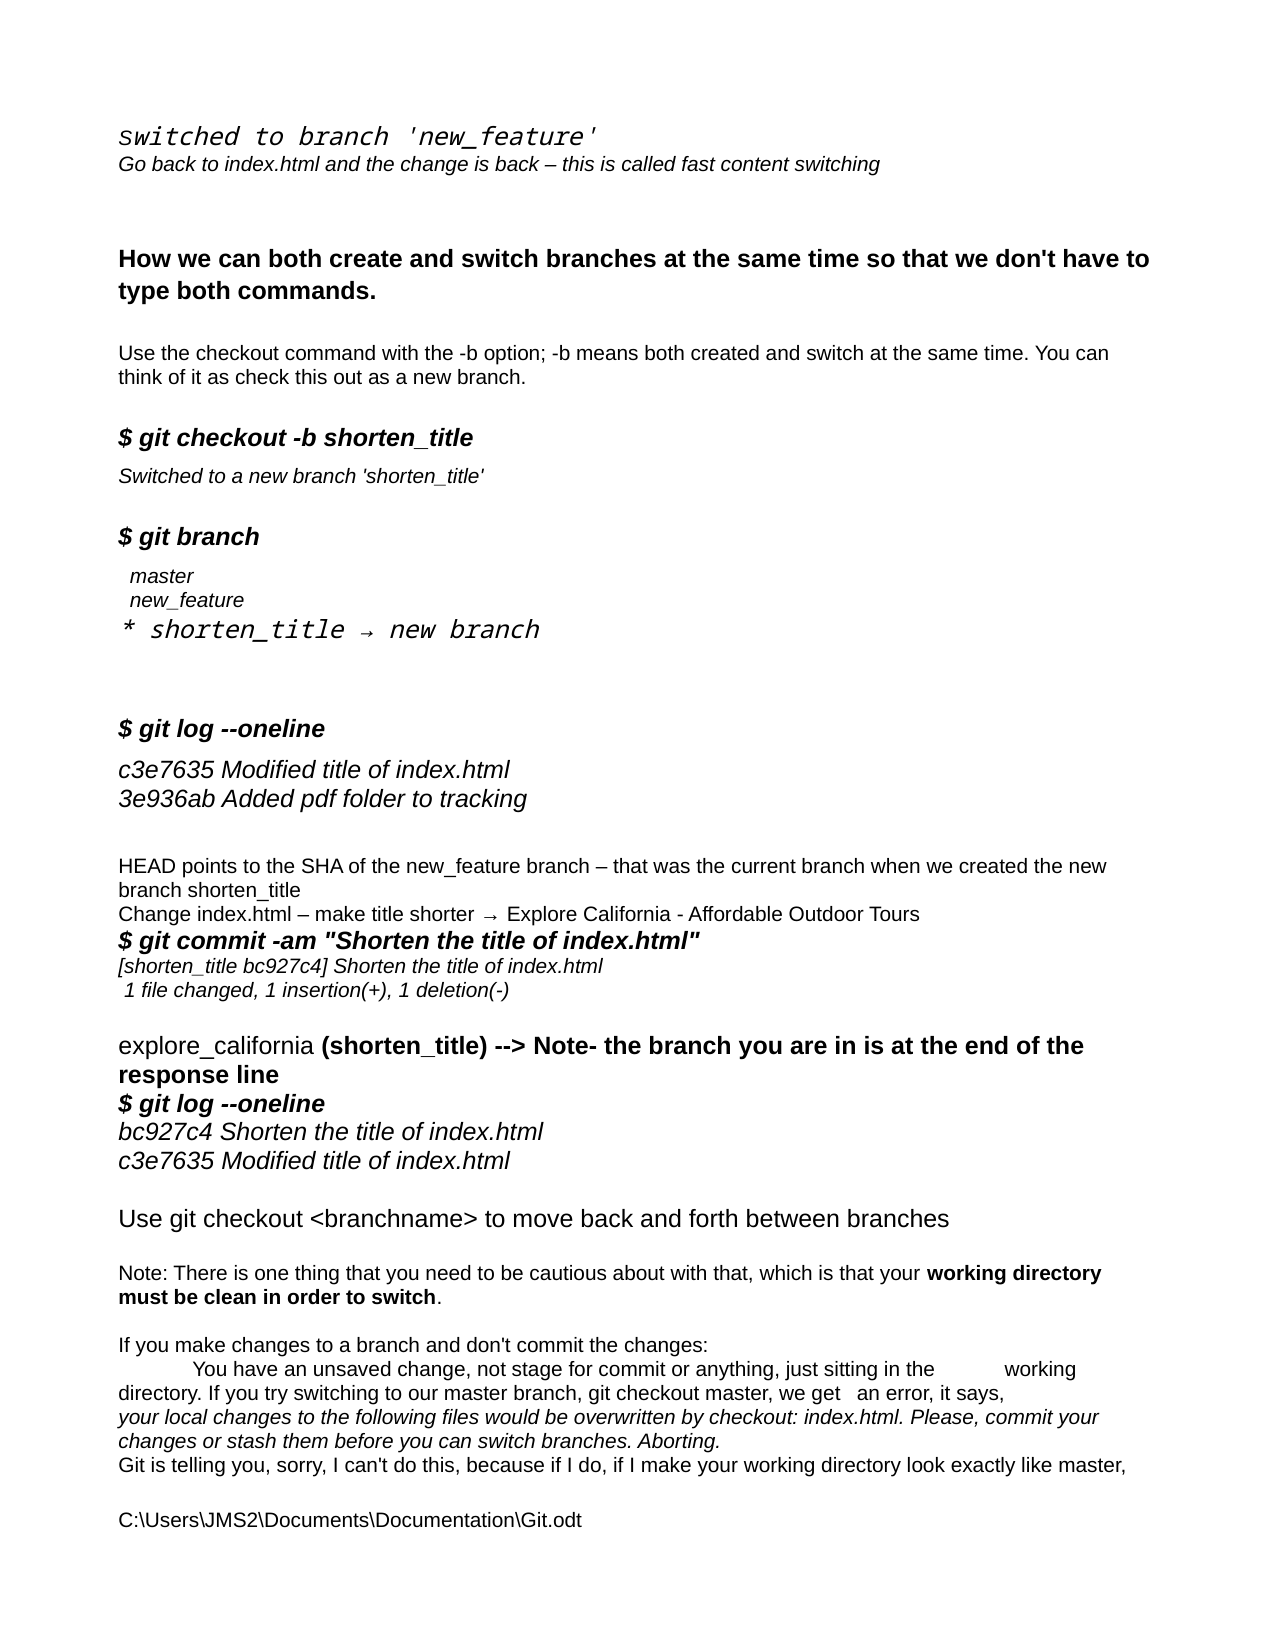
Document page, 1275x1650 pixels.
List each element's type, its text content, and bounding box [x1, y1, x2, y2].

text Switched to a new branch 'shorten_title' [118, 464, 1157, 488]
text c3e7635 Modified title of index.html [118, 1146, 1157, 1175]
text Go back to index.html and the change is back – this is called fast content switching [118, 152, 1157, 176]
text [shorten_title bc927c4] Shorten the title of index.html [118, 954, 1157, 978]
text $ git commit -am "Shorten the title of index.html" [118, 926, 1157, 954]
text explore_california (shorten_title) --> Note- the branch you are in is at the end of the response line [118, 1031, 1157, 1088]
text $ git log --oneline [118, 1088, 1157, 1117]
text master [118, 564, 1157, 588]
text * shorten_title → new branch [118, 612, 1157, 646]
text 1 file changed, 1 insertion(+), 1 deletion(-) [118, 978, 1157, 1002]
text HEAD points to the SHA of the new_feature branch – that was the current branch when we created the new branch shorten_title [118, 854, 1157, 902]
text your local changes to the following files would be overwritten by checkout: index.html. Please, commit your changes or stash them before you can switch branches. Aborting. [118, 1405, 1157, 1453]
text Use the checkout command with the -b option; -b means both created and switch at the same time. You can think of it as check this out as a new branch. [118, 341, 1157, 389]
text $ git checkout -b shorten_title [118, 423, 1157, 452]
text 3e936ab Added pdf folder to tracking [118, 784, 1157, 812]
text bc927c4 Shorten the title of index.html [118, 1117, 1157, 1146]
text Note: There is one thing that you need to be cautious about with that, which is that your working directory must be clean in order to switch. [118, 1261, 1157, 1309]
text You have an unsaved change, not stage for commit or anything, just sitting in the working directory. If you try switching to our master branch, git checkout master, we get an error, it says, [118, 1357, 1157, 1405]
text $ git branch [118, 522, 1157, 551]
text How we can both create and switch branches at the same time so that we don't have to type both commands. [118, 244, 1157, 307]
text Switched to branch 'new_feature' [118, 118, 1157, 152]
text new_feature [118, 588, 1157, 612]
text c3e7635 Modified title of index.html [118, 755, 1157, 784]
text $ git log --oneline [118, 714, 1157, 742]
text Use git checkout <branchname> to move back and forth between branches [118, 1203, 1157, 1232]
text Change index.html – make title shorter → Explore California - Affordable Outdoor Tours [118, 902, 1157, 926]
text If you make changes to a branch and don't commit the changes: [118, 1333, 1157, 1357]
text Git is telling you, sorry, I can't do this, because if I do, if I make your working directory look exactly like master, [118, 1453, 1157, 1477]
